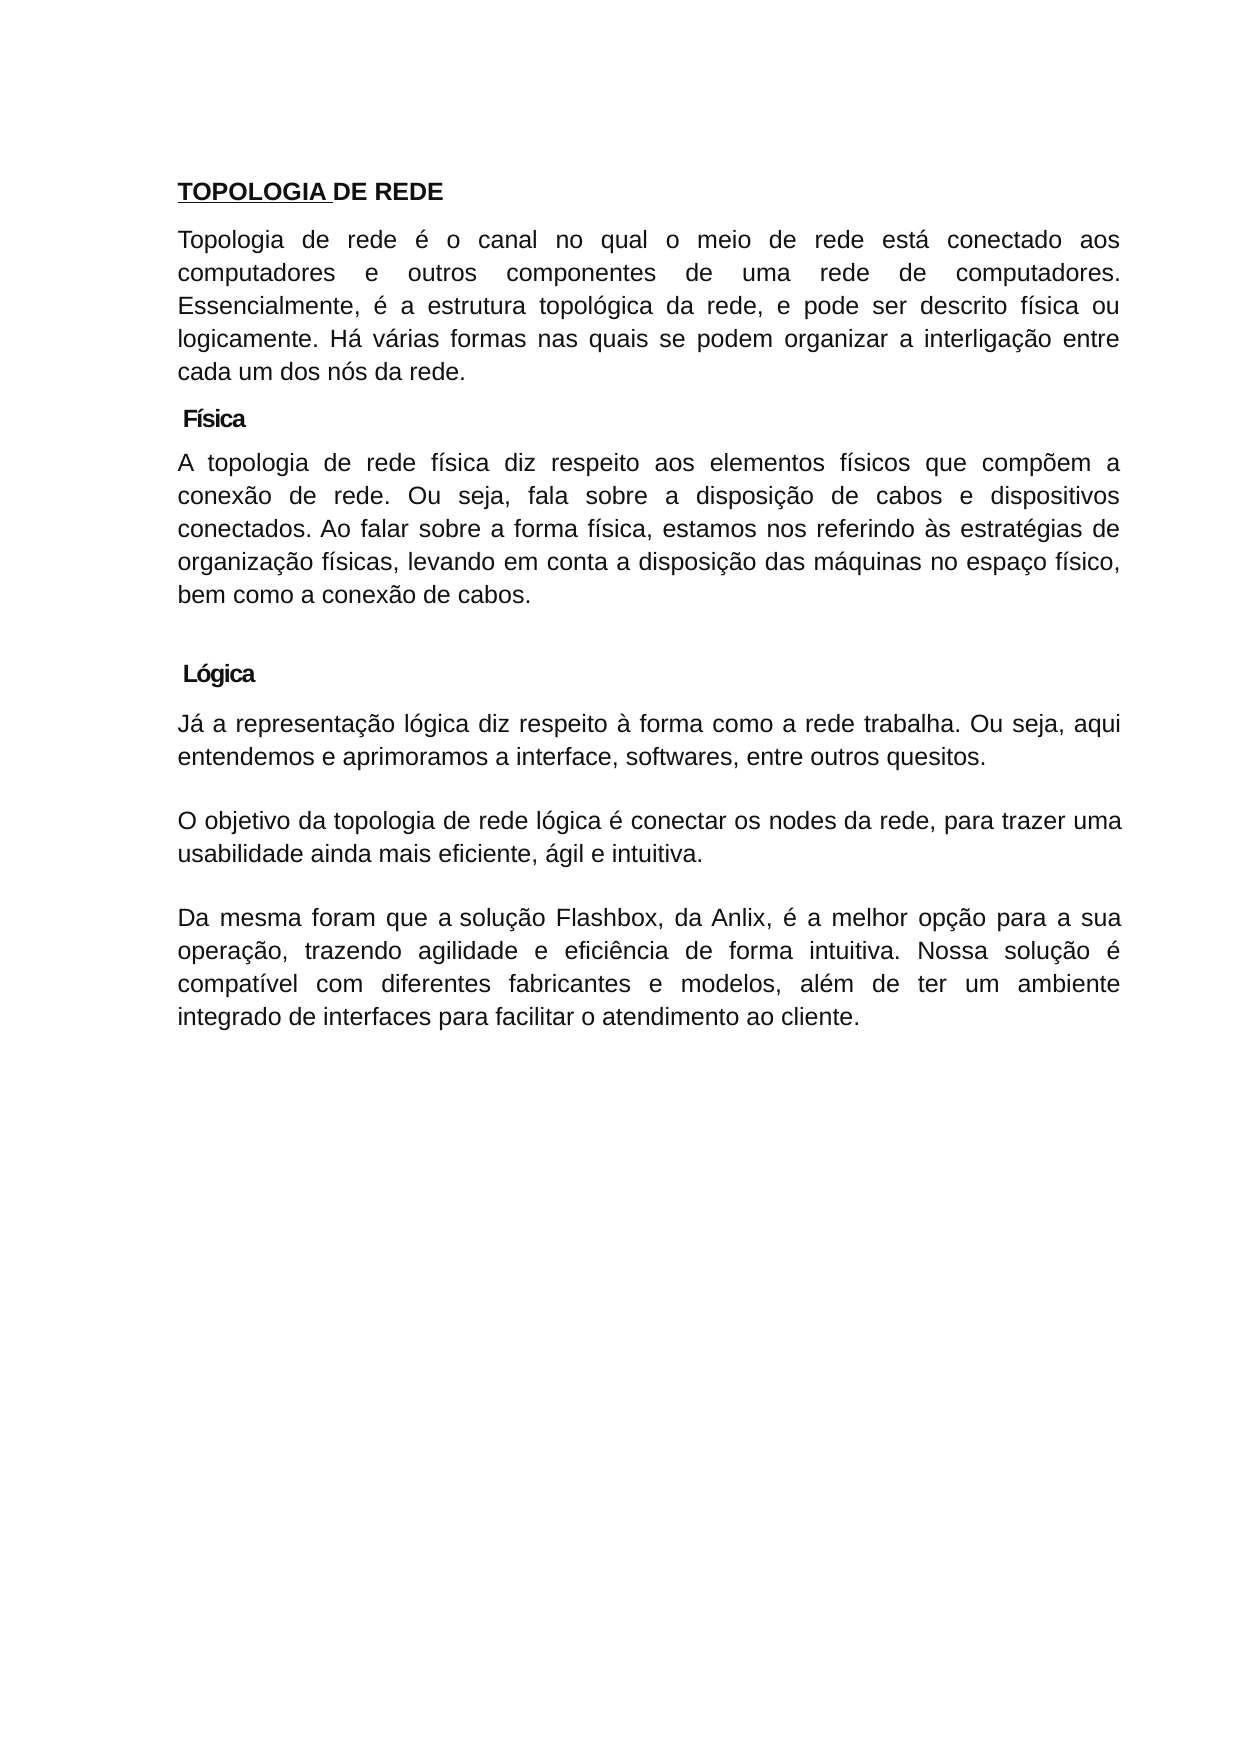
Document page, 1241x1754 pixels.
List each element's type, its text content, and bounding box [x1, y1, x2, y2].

text A topologia de rede física diz respeito aos elementos físicos que compõem a conexão de rede. Ou seja, fala sobre a disposição de cabos e dispositivos conectados. Ao falar sobre a forma física, estamos nos referindo às estratégias de organização físicas, levando em conta a disposição das máquinas no espaço físico, bem como a conexão de cabos. [177, 448, 1122, 609]
subtitle Física [177, 404, 1122, 433]
text TOPOLOGIA DE REDE [177, 177, 1122, 206]
text Já a representação lógica diz respeito à forma como a rede trabalha. Ou seja, aqui entendemos e aprimoramos a interface, softwares, entre outros quesitos. [177, 708, 1122, 770]
text Topologia de rede é o canal no qual o meio de rede está conectado aos computadores e outros componentes de uma rede de computadores. Essencialmente, é a estrutura topológica da rede, e pode ser descrito física ou logicamente. Há várias formas nas quais se podem organizar a interligação entre cada um dos nós da rede. [177, 225, 1122, 386]
text Da mesma foram que a solução Flashbox, da Anlix, é a melhor opção para a sua operação, trazendo agilidade e eficiência de forma intuitiva. Nossa solução é compatível com diferentes fabricantes e modelos, além de ter um ambiente integrado de interfaces para facilitar o atendimento ao cliente. [177, 903, 1122, 1031]
subtitle Lógica [177, 659, 1122, 687]
text O objetivo da topologia de rede lógica é conectar os nodes da rede, para trazer uma usabilidade ainda mais eficiente, ágil e intuitiva. [177, 806, 1122, 868]
